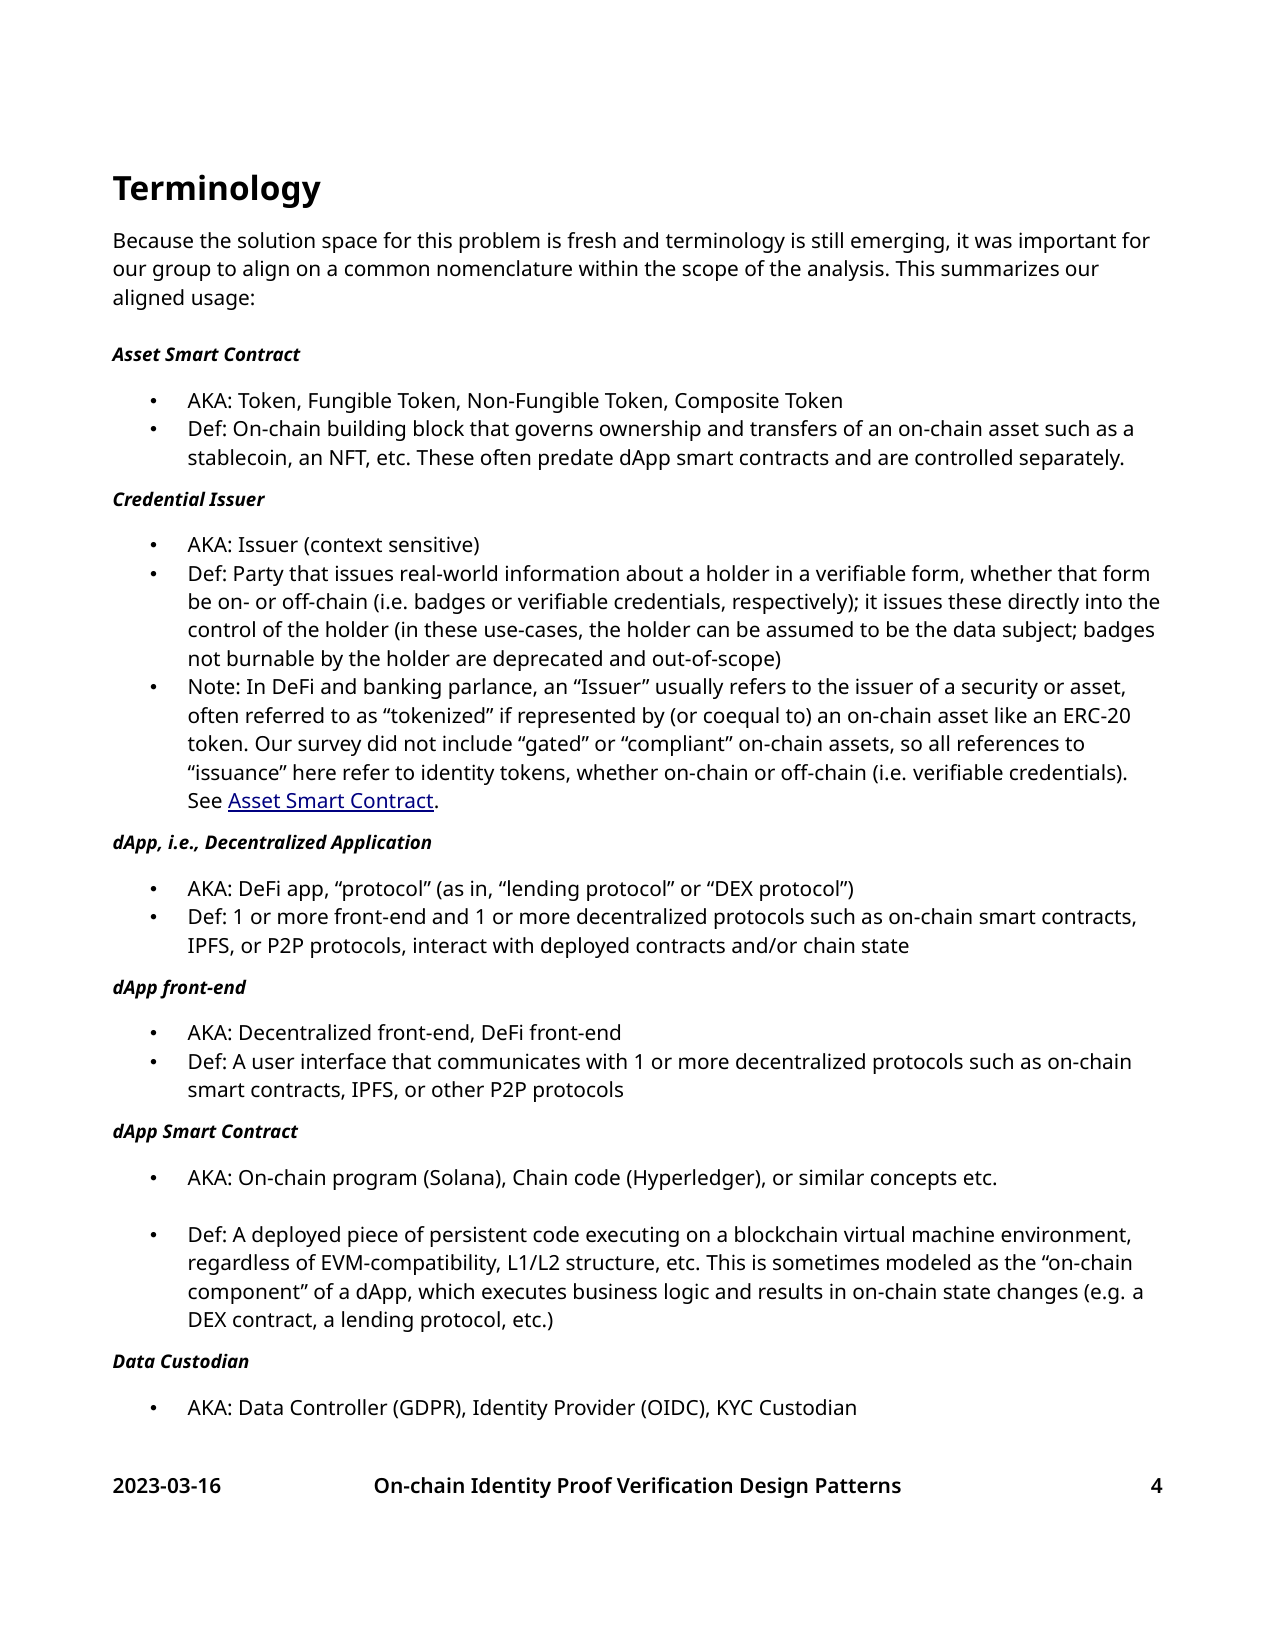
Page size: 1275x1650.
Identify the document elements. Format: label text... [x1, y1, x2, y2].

list Note: In DeFi and banking parlance, an “Issuer” usually refers to the issuer of a security or asset, often referred to as “tokenized” if represented by (or coequal to) an on-chain asset like an ERC-20 token. Our survey did not include “gated” or “compliant” on-chain assets, so all references to “issuance” here refer to identity tokens, whether on-chain or off-chain (i.e. verifiable credentials). See Asset Smart Contract. [150, 672, 1162, 815]
list Def: On-chain building block that governs ownership and transfers of an on-chain asset such as a stablecoin, an NFT, etc. These often predate dApp smart contracts and are controlled separately. [150, 414, 1162, 471]
subtitle Terminology [112, 165, 1162, 210]
list AKA: Decentralized front-end, DeFi front-end [150, 1018, 1162, 1047]
text Because the solution space for this problem is fresh and terminology is still emerging, it was important for our group to align on a common nomenclature within the scope of the analysis. This summarizes our aligned usage: [112, 226, 1162, 311]
list Def: A deployed piece of persistent code executing on a blockchain virtual machine environment, regardless of EVM-compatibility, L1/L2 structure, etc. This is sometimes modeled as the “on-chain component” of a dApp, which executes business logic and results in on-chain state changes (e.g. a DEX contract, a lending protocol, etc.) [150, 1220, 1162, 1334]
list Def: A user interface that communicates with 1 or more decentralized protocols such as on-chain smart contracts, IPFS, or other P2P protocols [150, 1047, 1162, 1104]
subtitle dApp front-end [112, 974, 1162, 1000]
subtitle dApp Smart Contract [112, 1119, 1162, 1144]
subtitle Data Custodian [112, 1349, 1162, 1374]
list AKA: DeFi app, “protocol” (as in, “lending protocol” or “DEX protocol”) [150, 874, 1162, 902]
list AKA: On-chain program (Solana), Chain code (Hyperledger), or similar concepts etc. [150, 1163, 1162, 1220]
subtitle Credential Issuer [112, 486, 1162, 512]
subtitle Asset Smart Contract [112, 341, 1162, 367]
subtitle dApp, i.e., Decentralized Application [112, 830, 1162, 855]
list Def: Party that issues real-world information about a holder in a verifiable form, whether that form be on- or off-chain (i.e. badges or verifiable credentials, respectively); it issues these directly into the control of the holder (in these use-cases, the holder can be assumed to be the data subject; badges not burnable by the holder are deprecated and out-of-scope) [150, 559, 1162, 672]
list Def: 1 or more front-end and 1 or more decentralized protocols such as on-chain smart contracts, IPFS, or P2P protocols, interact with deployed contracts and/or chain state [150, 902, 1162, 959]
list AKA: Issuer (context sensitive) [150, 530, 1162, 559]
list AKA: Token, Fungible Token, Non-Fungible Token, Composite Token [150, 386, 1162, 414]
list AKA: Data Controller (GDPR), Identity Provider (OIDC), KYC Custodian [150, 1393, 1162, 1421]
